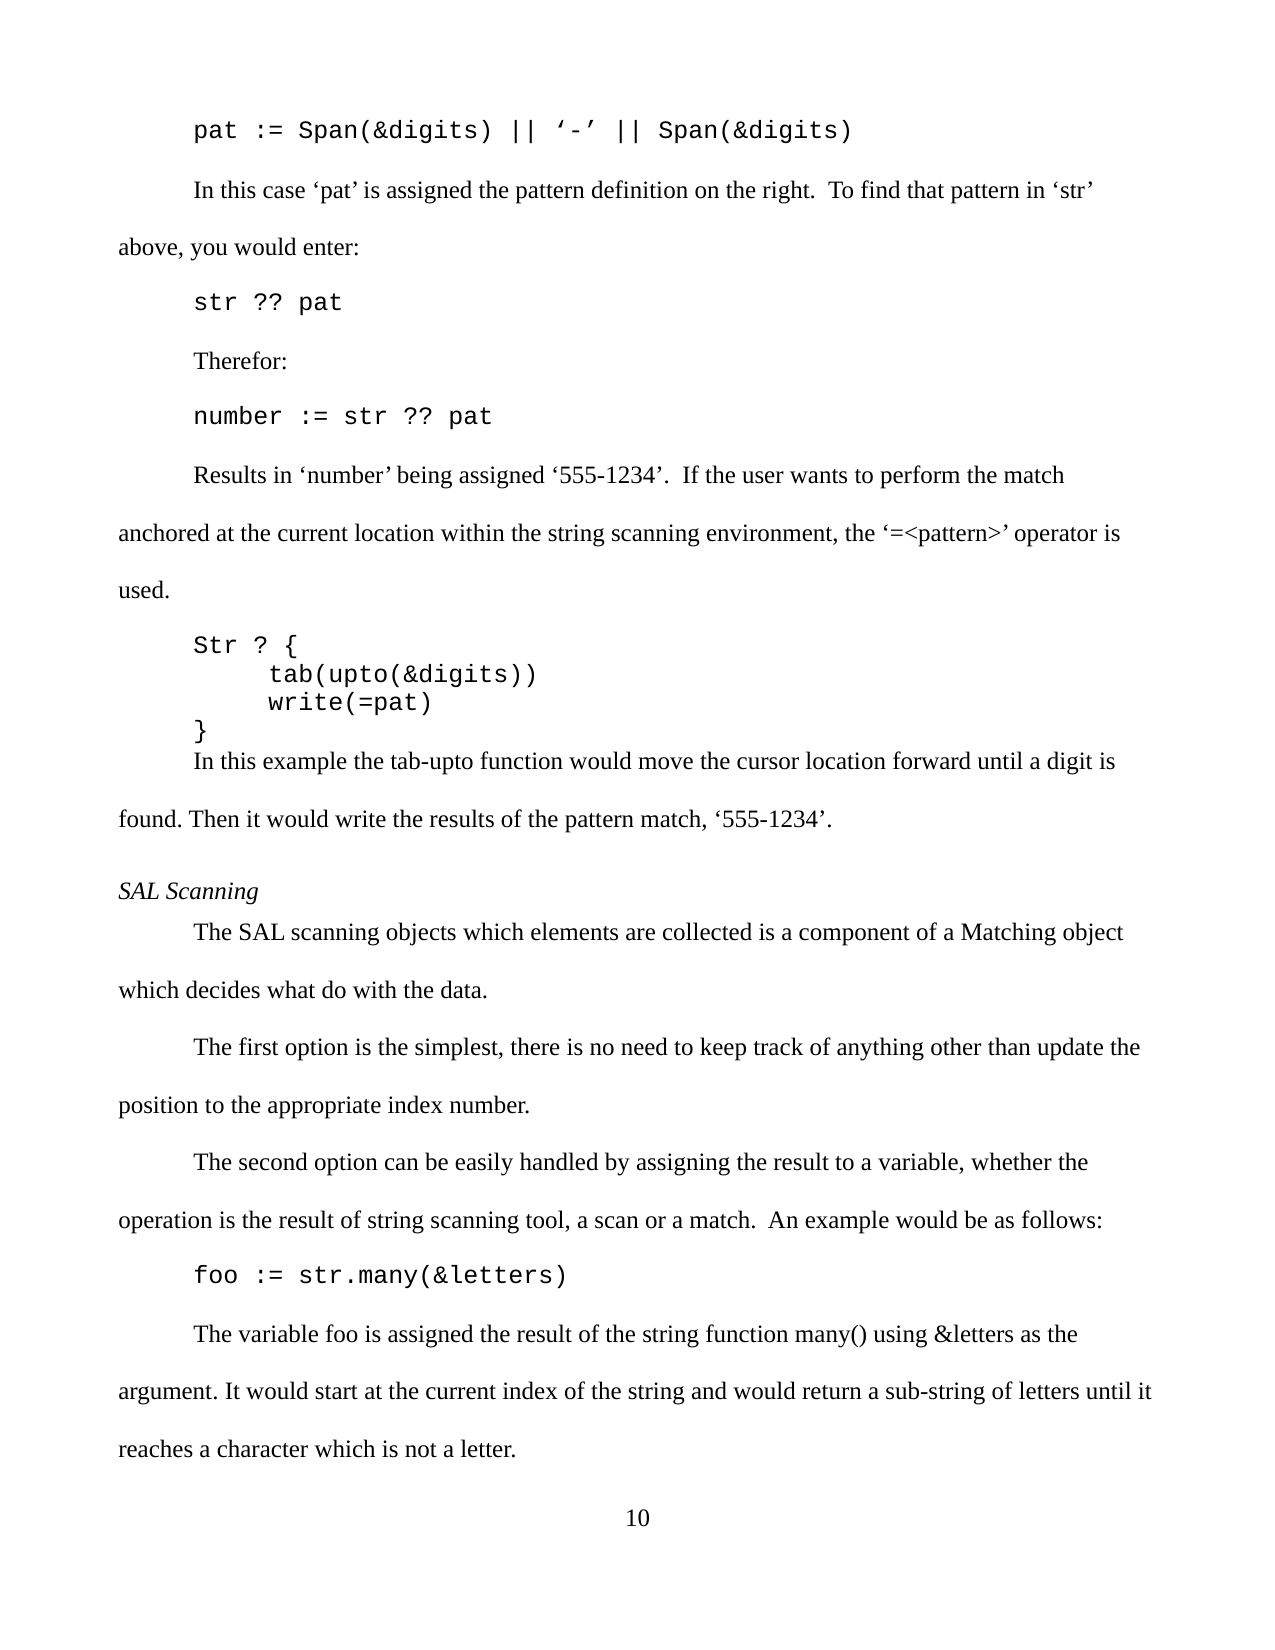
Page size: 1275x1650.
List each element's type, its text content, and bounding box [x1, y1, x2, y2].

text pat := Span(&digits) || ‘-’ || Span(&digits) [193, 118, 1157, 146]
text The SAL scanning objects which elements are collected is a component of a Matching object which decides what do with the data. [118, 917, 1157, 1003]
subtitle SAL Scanning [118, 876, 1157, 905]
text The second option can be easily handled by assigning the result to a variable, whether the operation is the result of string scanning tool, a scan or a match. An example would be as follows: [118, 1147, 1157, 1233]
text Str ? { [193, 633, 1157, 661]
text The first option is the simplest, there is no need to keep track of anything other than update the position to the appropriate index number. [118, 1032, 1157, 1118]
text } [193, 718, 1157, 746]
text Results in ‘number’ being assigned ‘555-1234’. If the user wants to perform the match anchored at the current location within the string scanning environment, the ‘=<pattern>’ operator is used. [118, 461, 1157, 604]
text tab(upto(&digits)) [193, 661, 1157, 690]
text In this example the tab-upto function would move the cursor location forward until a digit is found. Then it would write the results of the pattern match, ‘555-1234’. [118, 746, 1157, 833]
text The variable foo is assigned the result of the string function many() using &letters as the argument. It would start at the current index of the string and would return a sub-string of letters until it reaches a character which is not a letter. [118, 1319, 1157, 1463]
text str ?? pat [193, 290, 1157, 318]
text foo := str.many(&letters) [193, 1262, 1157, 1291]
text In this case ‘pat’ is assigned the pattern definition on the right. To find that pattern in ‘str’ above, you would enter: [118, 175, 1157, 261]
text write(=pat) [193, 690, 1157, 718]
text number := str ?? pat [193, 404, 1157, 432]
text Therefor: [118, 346, 1157, 375]
